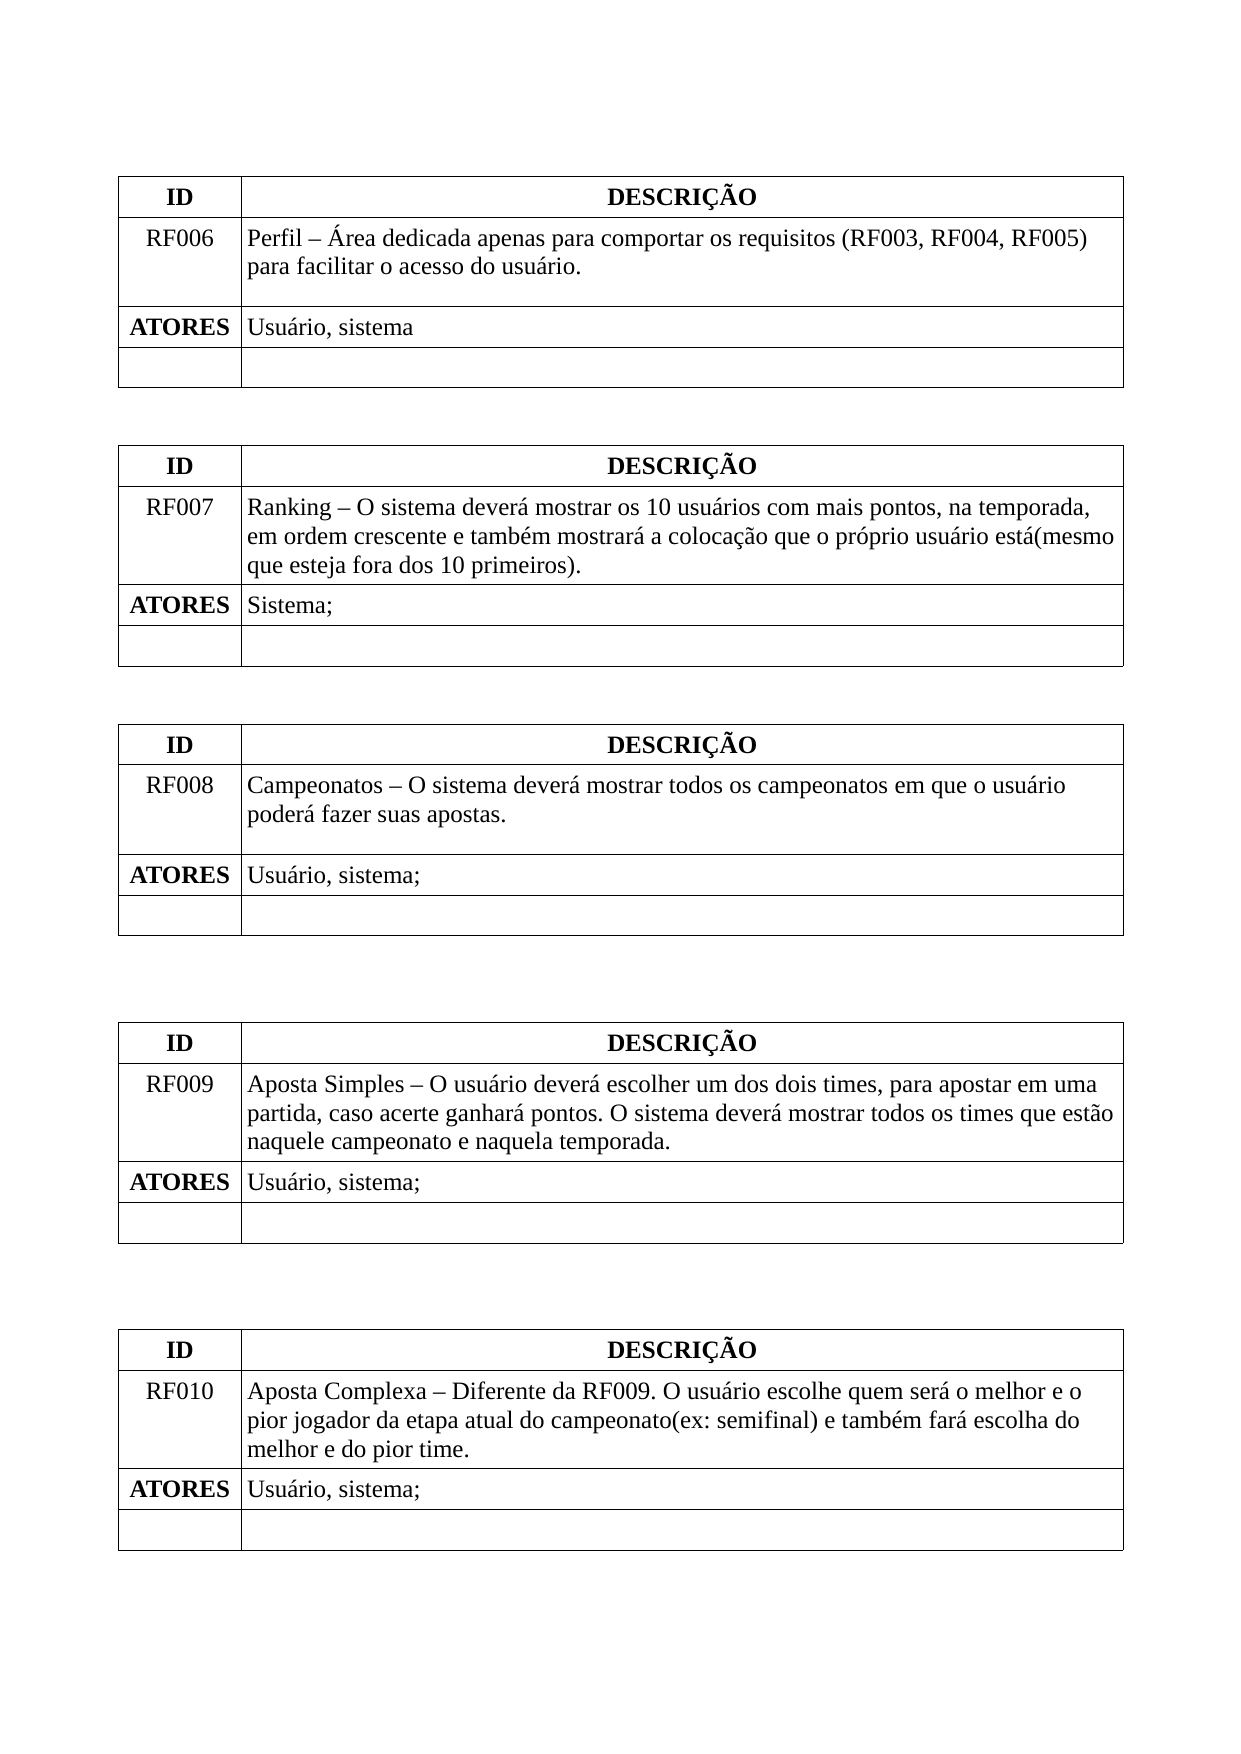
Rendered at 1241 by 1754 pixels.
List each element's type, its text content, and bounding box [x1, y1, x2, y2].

table_cell ATORES [119, 307, 241, 346]
table_cell [119, 896, 241, 935]
table_cell RF007 [119, 487, 241, 584]
table_cell ATORES [119, 585, 241, 625]
table_header DESCRIÇÃO [242, 725, 1123, 764]
table_cell [242, 1510, 1123, 1549]
table_cell Usuário, sistema [242, 307, 1123, 346]
table_cell [242, 896, 1123, 935]
table_header ID [119, 446, 241, 486]
table_cell RF006 [119, 218, 241, 306]
table_header DESCRIÇÃO [242, 1023, 1123, 1063]
table_header ID [119, 725, 241, 764]
table_cell Aposta Simples – O usuário deverá escolher um dos dois times, para apostar em uma partida, caso acerte ganhará pontos. O sistema deverá mostrar todos os times que estão naquele campeonato e naquela temporada. [242, 1064, 1123, 1161]
table_cell [242, 348, 1123, 387]
table_header ID [119, 1330, 241, 1370]
table_header DESCRIÇÃO [242, 446, 1123, 486]
table_cell [242, 1203, 1123, 1242]
table_cell ATORES [119, 1162, 241, 1202]
table_cell RF010 [119, 1371, 241, 1468]
table_cell Sistema; [242, 585, 1123, 625]
table_header DESCRIÇÃO [242, 177, 1123, 216]
table_cell [119, 626, 241, 666]
table_cell [119, 348, 241, 387]
table_cell Aposta Complexa – Diferente da RF009. O usuário escolhe quem será o melhor e o pior jogador da etapa atual do campeonato(ex: semifinal) e também fará escolha do melhor e do pior time. [242, 1371, 1123, 1468]
table_cell RF009 [119, 1064, 241, 1161]
table_cell Usuário, sistema; [242, 855, 1123, 894]
table_header ID [119, 177, 241, 216]
table_cell Usuário, sistema; [242, 1162, 1123, 1202]
table_cell ATORES [119, 855, 241, 894]
table_cell Usuário, sistema; [242, 1469, 1123, 1509]
table_cell [242, 626, 1123, 666]
table_cell Campeonatos – O sistema deverá mostrar todos os campeonatos em que o usuário poderá fazer suas apostas. [242, 765, 1123, 854]
table_cell Perfil – Área dedicada apenas para comportar os requisitos (RF003, RF004, RF005) para facilitar o acesso do usuário. [242, 218, 1123, 306]
table_cell RF008 [119, 765, 241, 854]
table_cell [119, 1510, 241, 1549]
table_cell Ranking – O sistema deverá mostrar os 10 usuários com mais pontos, na temporada, em ordem crescente e também mostrará a colocação que o próprio usuário está(mesmo que esteja fora dos 10 primeiros). [242, 487, 1123, 584]
table_cell ATORES [119, 1469, 241, 1509]
table_header ID [119, 1023, 241, 1063]
table_header DESCRIÇÃO [242, 1330, 1123, 1370]
table_cell [119, 1203, 241, 1242]
